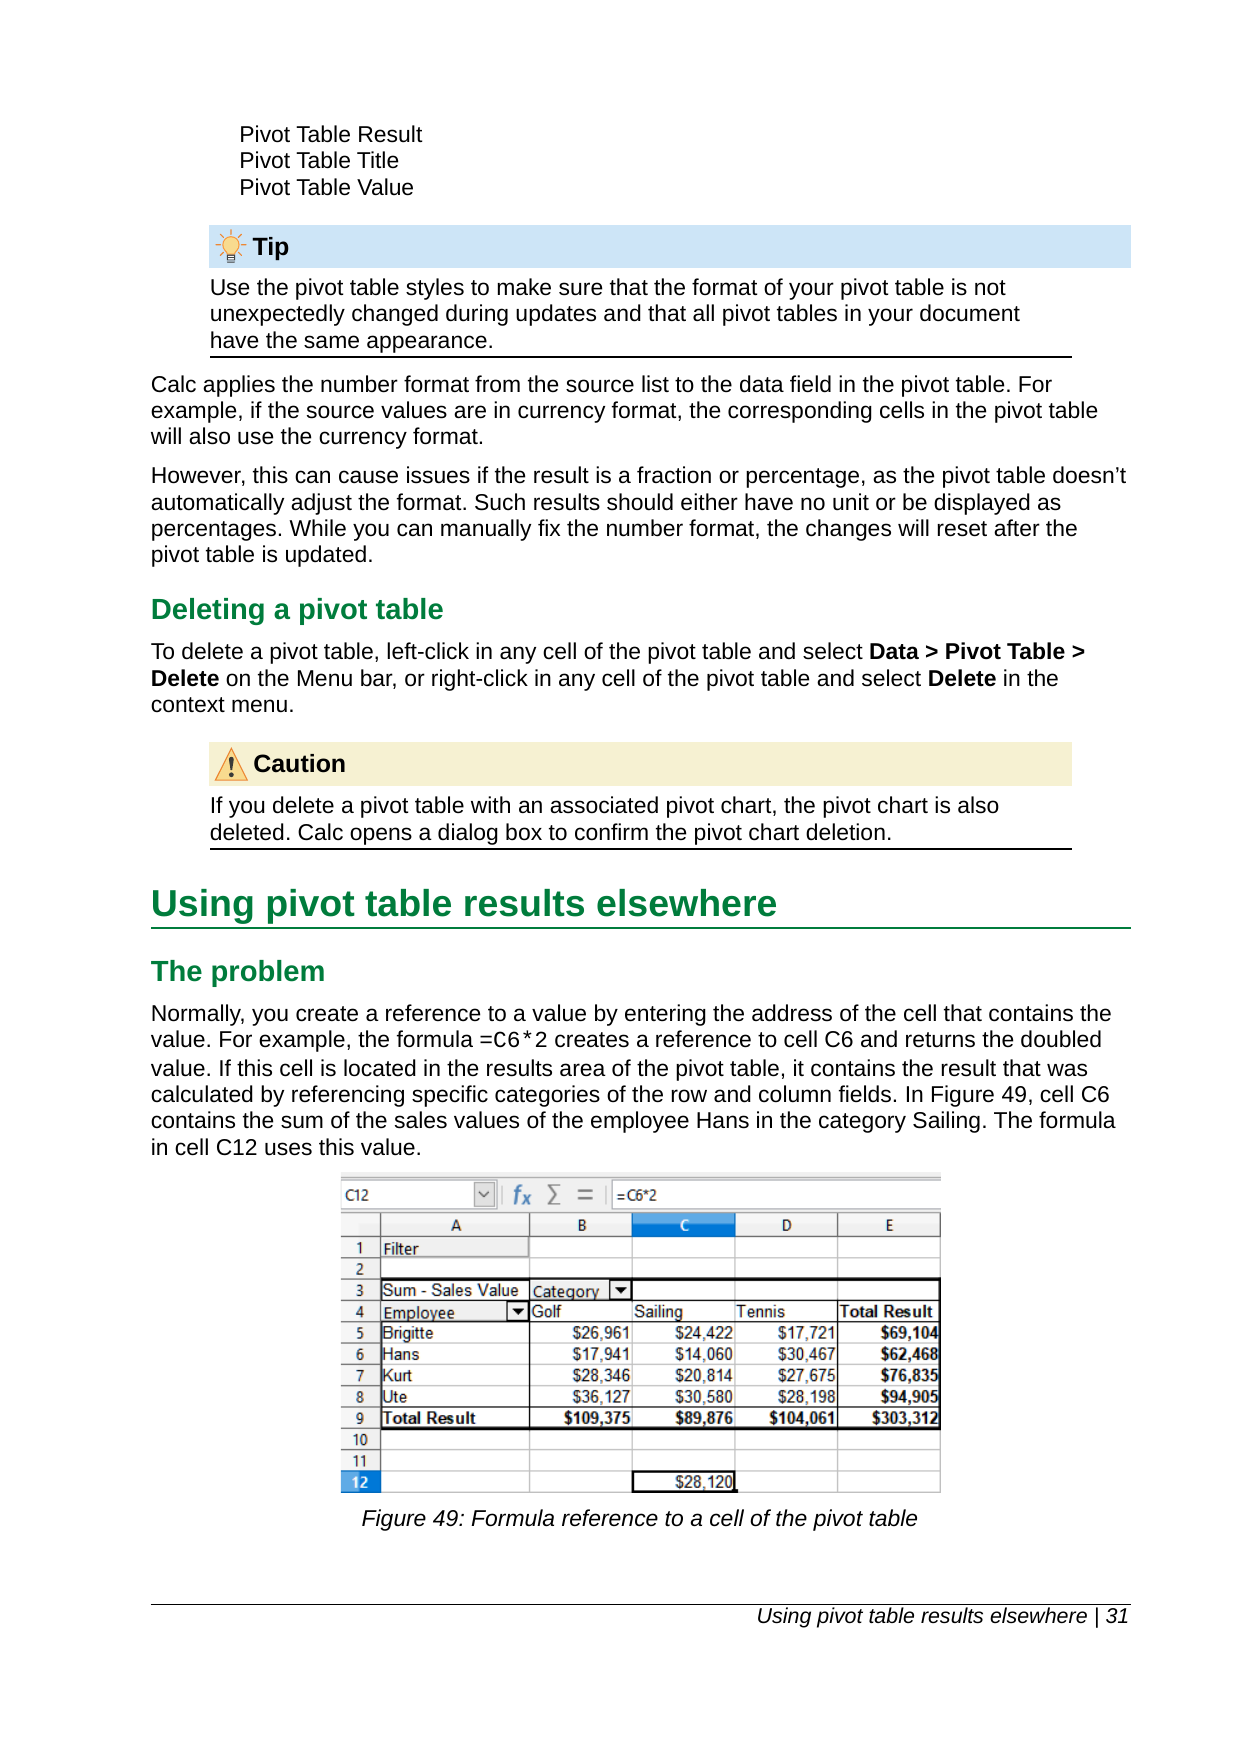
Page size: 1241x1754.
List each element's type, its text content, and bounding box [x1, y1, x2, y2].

subtitle Tip [209, 225, 1131, 268]
picture [340, 1172, 941, 1493]
text If you delete a pivot table with an associated pivot chart, the pivot chart is also deleted. Calc opens a dialog box to confirm the pivot chart deletion. [209, 792, 1072, 850]
list Pivot Table Title [239, 147, 1131, 174]
text Calc applies the number format from the source list to the data field in the pivot table. For example, if the source values are in currency format, the corresponding cells in the pivot table will also use the currency format. [151, 371, 1131, 450]
subtitle The problem [151, 954, 1131, 987]
subtitle Deleting a pivot table [151, 592, 1131, 626]
subtitle Using pivot table results elsewhere [151, 881, 1131, 927]
subtitle Caution [209, 742, 1072, 786]
text Normally, you create a reference to a value by entering the address of the cell that contains the value. For example, the formula =C6*2 creates a reference to cell C6 and returns the doubled value. If this cell is located in the results area of the pivot table, it contains the result that was calculated by referencing specific categories of the row and column fields. In Figure 49, cell C6 contains the sum of the sales values of the employee Hans in the category Sailing. The formula in cell C12 uses this value. [151, 1000, 1131, 1160]
text Use the pivot table styles to make sure that the format of your pivot table is not unexpectedly changed during updates and that all pivot tables in your document have the same appearance. [209, 274, 1072, 358]
list Pivot Table Value [239, 174, 1131, 200]
text Figure 49: Formula reference to a cell of the pivot table [341, 1505, 941, 1531]
text However, this can cause issues if the result is a fraction or percentage, as the pivot table doesn’t automatically adjust the format. Such results should either have no unit or be displayed as percentages. While you can manually fix the number format, the changes will reset after the pivot table is updated. [151, 462, 1131, 568]
list Pivot Table Result [239, 121, 1131, 147]
text To delete a pivot table, left-click in any cell of the pivot table and select Data > Pivot Table > Delete on the Menu bar, or right-click in any cell of the pivot table and select Delete in the context menu. [151, 638, 1131, 717]
